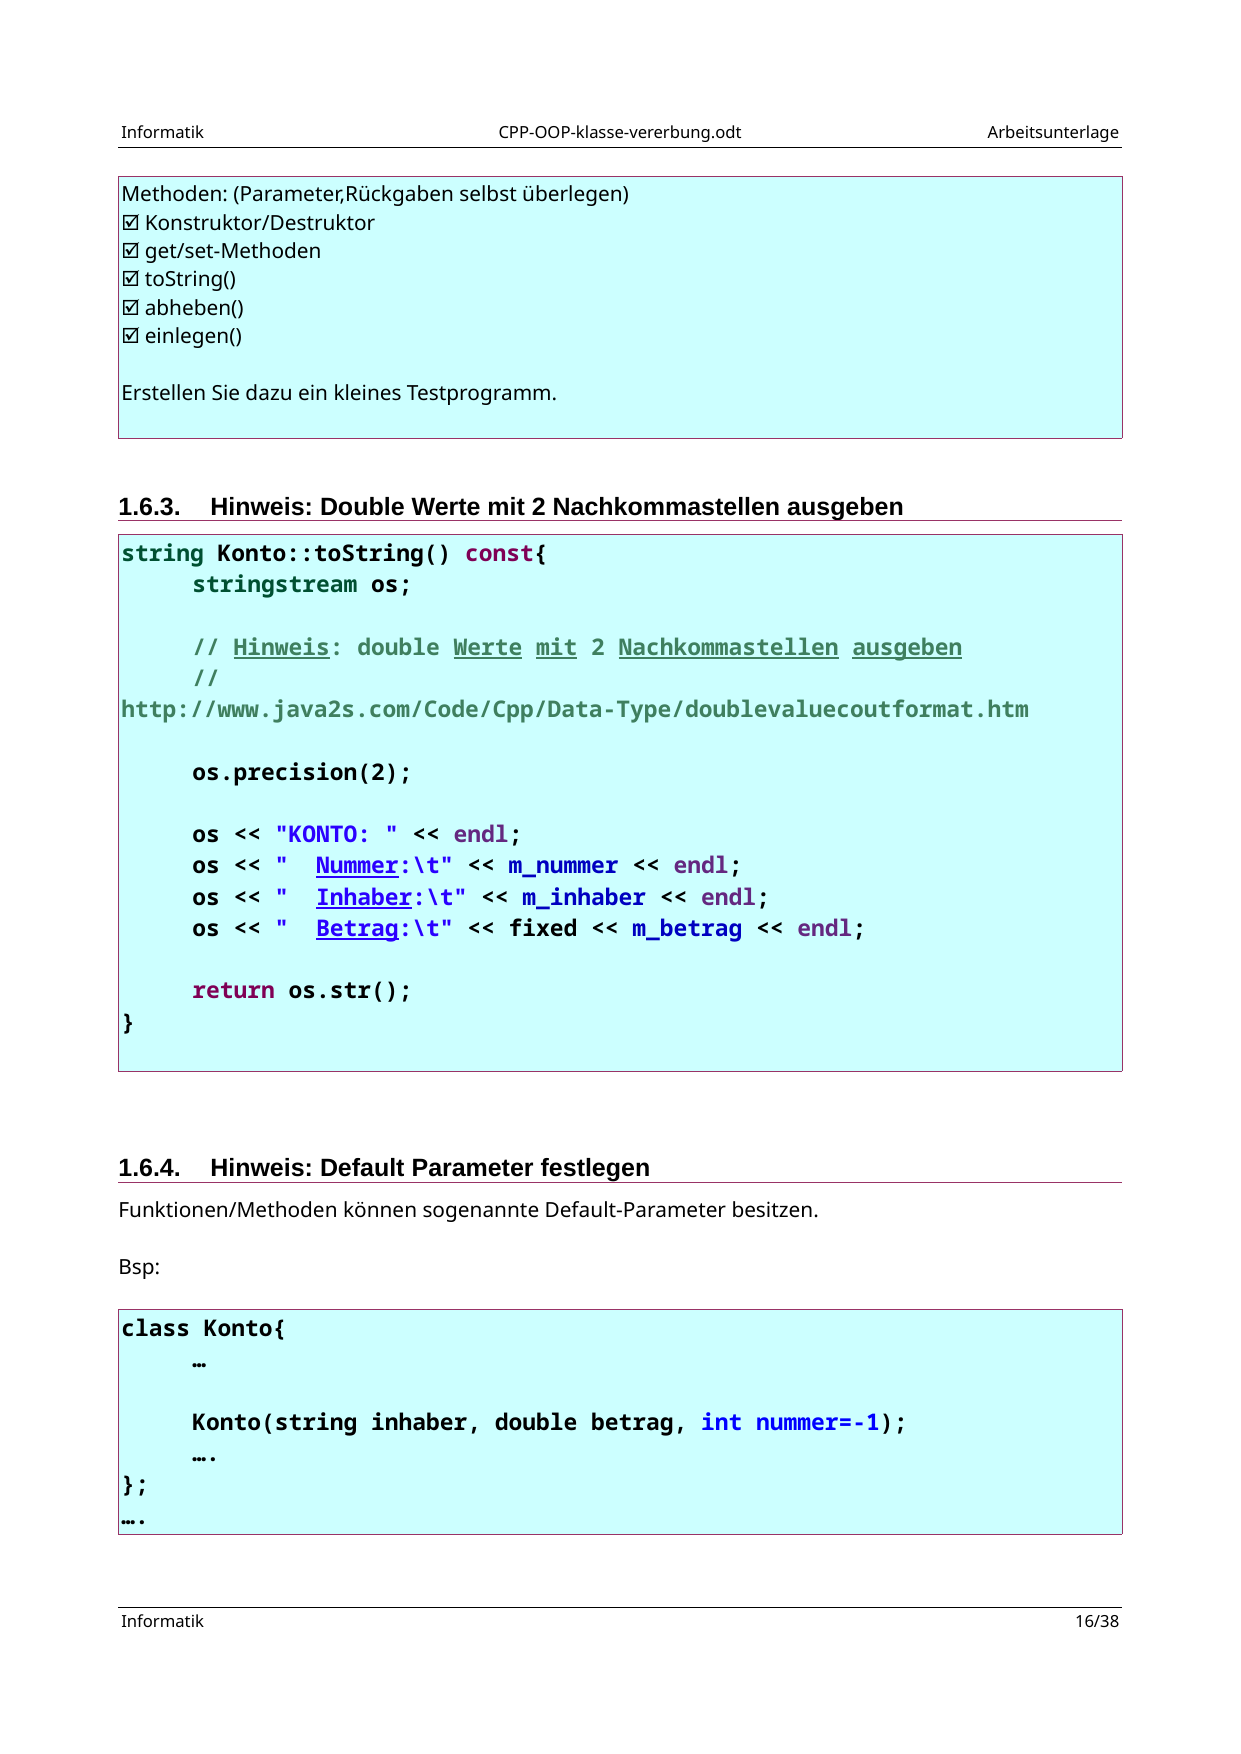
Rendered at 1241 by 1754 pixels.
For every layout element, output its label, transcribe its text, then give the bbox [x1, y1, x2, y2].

text os << " Betrag:\t" << fixed << m_betrag << endl; [119, 909, 1122, 940]
list toString() [119, 262, 1122, 290]
text os << " Nummer:\t" << m_nummer << endl; [119, 846, 1122, 878]
text // Hinweis: double Werte mit 2 Nachkommastellen ausgeben [119, 628, 1122, 659]
text string Konto::toString() const{ [119, 535, 1122, 565]
text os << " Inhaber:\t" << m_inhaber << endl; [119, 878, 1122, 909]
text os.precision(2); [119, 753, 1122, 784]
text stringstream os; [119, 565, 1122, 596]
text Bsp: [118, 1252, 1122, 1281]
text class Konto{ [119, 1310, 1122, 1340]
subtitle Hinweis: Default Parameter festlegen [118, 1153, 1122, 1182]
text Methoden: (Parameter,Rückgaben selbst überlegen) [119, 177, 1122, 205]
text os << "KONTO: " << endl; [119, 815, 1122, 846]
text … [119, 1340, 1122, 1372]
text …. [119, 1434, 1122, 1465]
text return os.str(); [119, 971, 1122, 1003]
list get/set-Methoden [119, 233, 1122, 262]
text } [119, 1003, 1122, 1034]
text // http://www.java2s.com/Code/Cpp/Data-Type/doublevaluecoutformat.htm [119, 659, 1122, 721]
subtitle Hinweis: Double Werte mit 2 Nachkommastellen ausgeben [118, 492, 1122, 520]
list abheben() [119, 290, 1122, 318]
text Konto(string inhaber, double betrag, int nummer=-1); [119, 1403, 1122, 1434]
list einlegen() [119, 318, 1122, 347]
list Konstruktor/Destruktor [119, 205, 1122, 233]
text }; [119, 1465, 1122, 1497]
text Funktionen/Methoden können sogenannte Default-Parameter besitzen. [118, 1195, 1122, 1224]
text …. [119, 1497, 1122, 1534]
text Erstellen Sie dazu ein kleines Testprogramm. [119, 375, 1122, 404]
